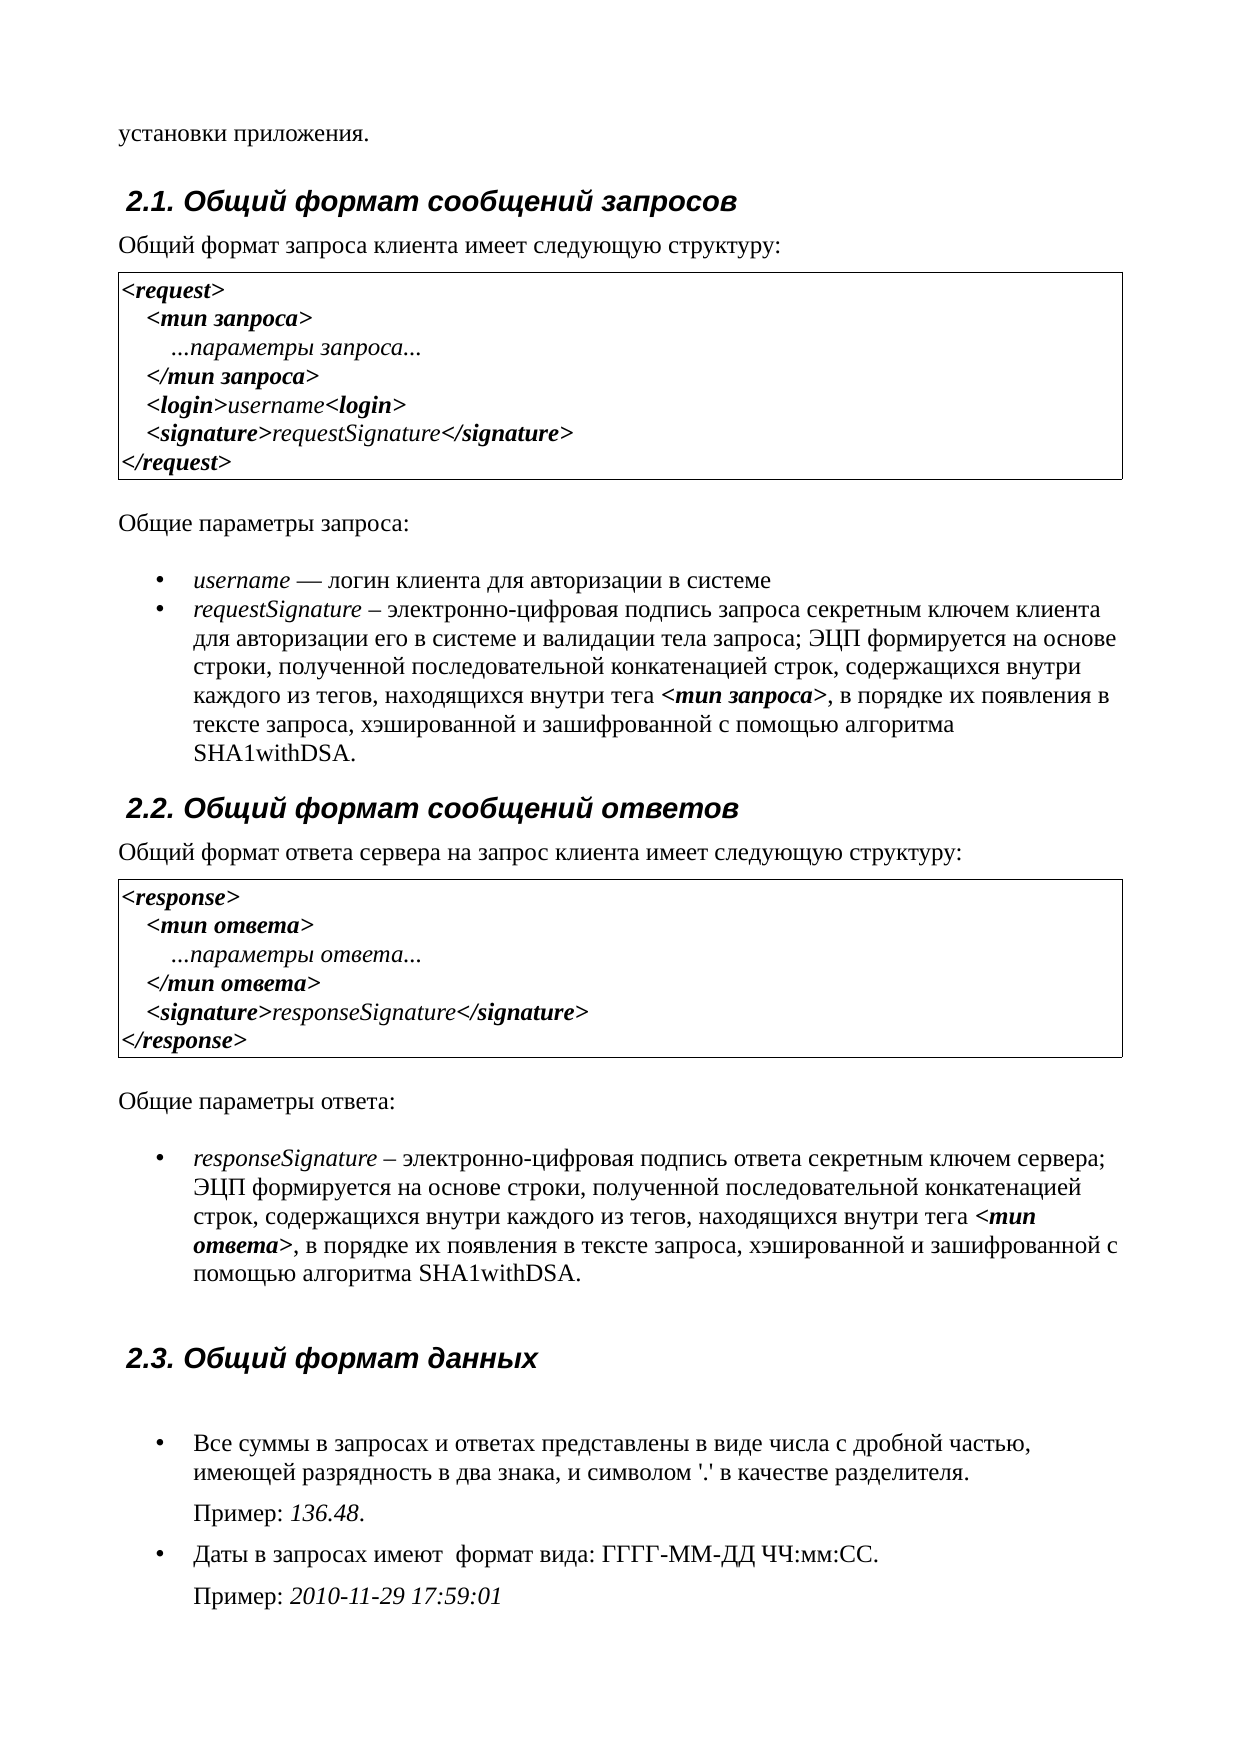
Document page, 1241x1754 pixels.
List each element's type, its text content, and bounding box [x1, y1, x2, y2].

text </тип запроса> [119, 358, 1122, 387]
text <тип ответа> [119, 907, 1122, 936]
list Пример: 2010-11-29 17:59:01 [156, 1581, 1122, 1609]
text </request> [119, 444, 1122, 479]
text </тип ответа> [119, 965, 1122, 994]
text установки приложения. [118, 118, 1122, 147]
text Общий формат запроса клиента имеет следующую структуру: [118, 230, 1122, 259]
text </response> [119, 1022, 1122, 1057]
subtitle Общий формат сообщений ответов [118, 791, 1122, 825]
text <login>username<login> [119, 387, 1122, 415]
list Пример: 136.48. [156, 1498, 1122, 1527]
list responseSignature – электронно-цифровая подпись ответа секретным ключем сервера; ЭЦП формируется на основе строки, полученной последовательной конкатенацией строк, содержащихся внутри каждого из тегов, находящихся внутри тега <тип ответа>, в порядке их появления в тексте запроса, хэшированной и зашифрованной с помощью алгоритма SHA1withDSA. [156, 1143, 1122, 1287]
text Общие параметры запроса: [118, 508, 1122, 536]
text <request> [119, 273, 1122, 300]
text <signature>responseSignature</signature> [119, 994, 1122, 1022]
list requestSignature – электронно-цифровая подпись запроса секретным ключем клиента для авторизации его в системе и валидации тела запроса; ЭЦП формируется на основе строки, полученной последовательной конкатенацией строк, содержащихся внутри каждого из тегов, находящихся внутри тега <тип запроса>, в порядке их появления в тексте запроса, хэшированной и зашифрованной с помощью алгоритма SHA1withDSA. [156, 594, 1122, 766]
text <response> [119, 880, 1122, 907]
text Общий формат ответа сервера на запрос клиента имеет следующую структуру: [118, 837, 1122, 866]
text <тип запроса> [119, 300, 1122, 329]
list Все суммы в запросах и ответах представлены в виде числа с дробной частью, имеющей разрядность в два знака, и символом '.' в качестве разделителя. [156, 1428, 1122, 1486]
text <signature>requestSignature</signature> [119, 415, 1122, 444]
text Общие параметры ответа: [118, 1086, 1122, 1115]
text ...параметры запроса... [119, 329, 1122, 358]
subtitle Общий формат сообщений запросов [118, 184, 1122, 218]
text ...параметры ответа... [119, 936, 1122, 965]
list Даты в запросах имеют формат вида: ГГГГ-ММ-ДД ЧЧ:мм:СС. [156, 1539, 1122, 1568]
subtitle Общий формат данных [118, 1341, 1122, 1374]
list username — логин клиента для авторизации в системе [156, 565, 1122, 594]
